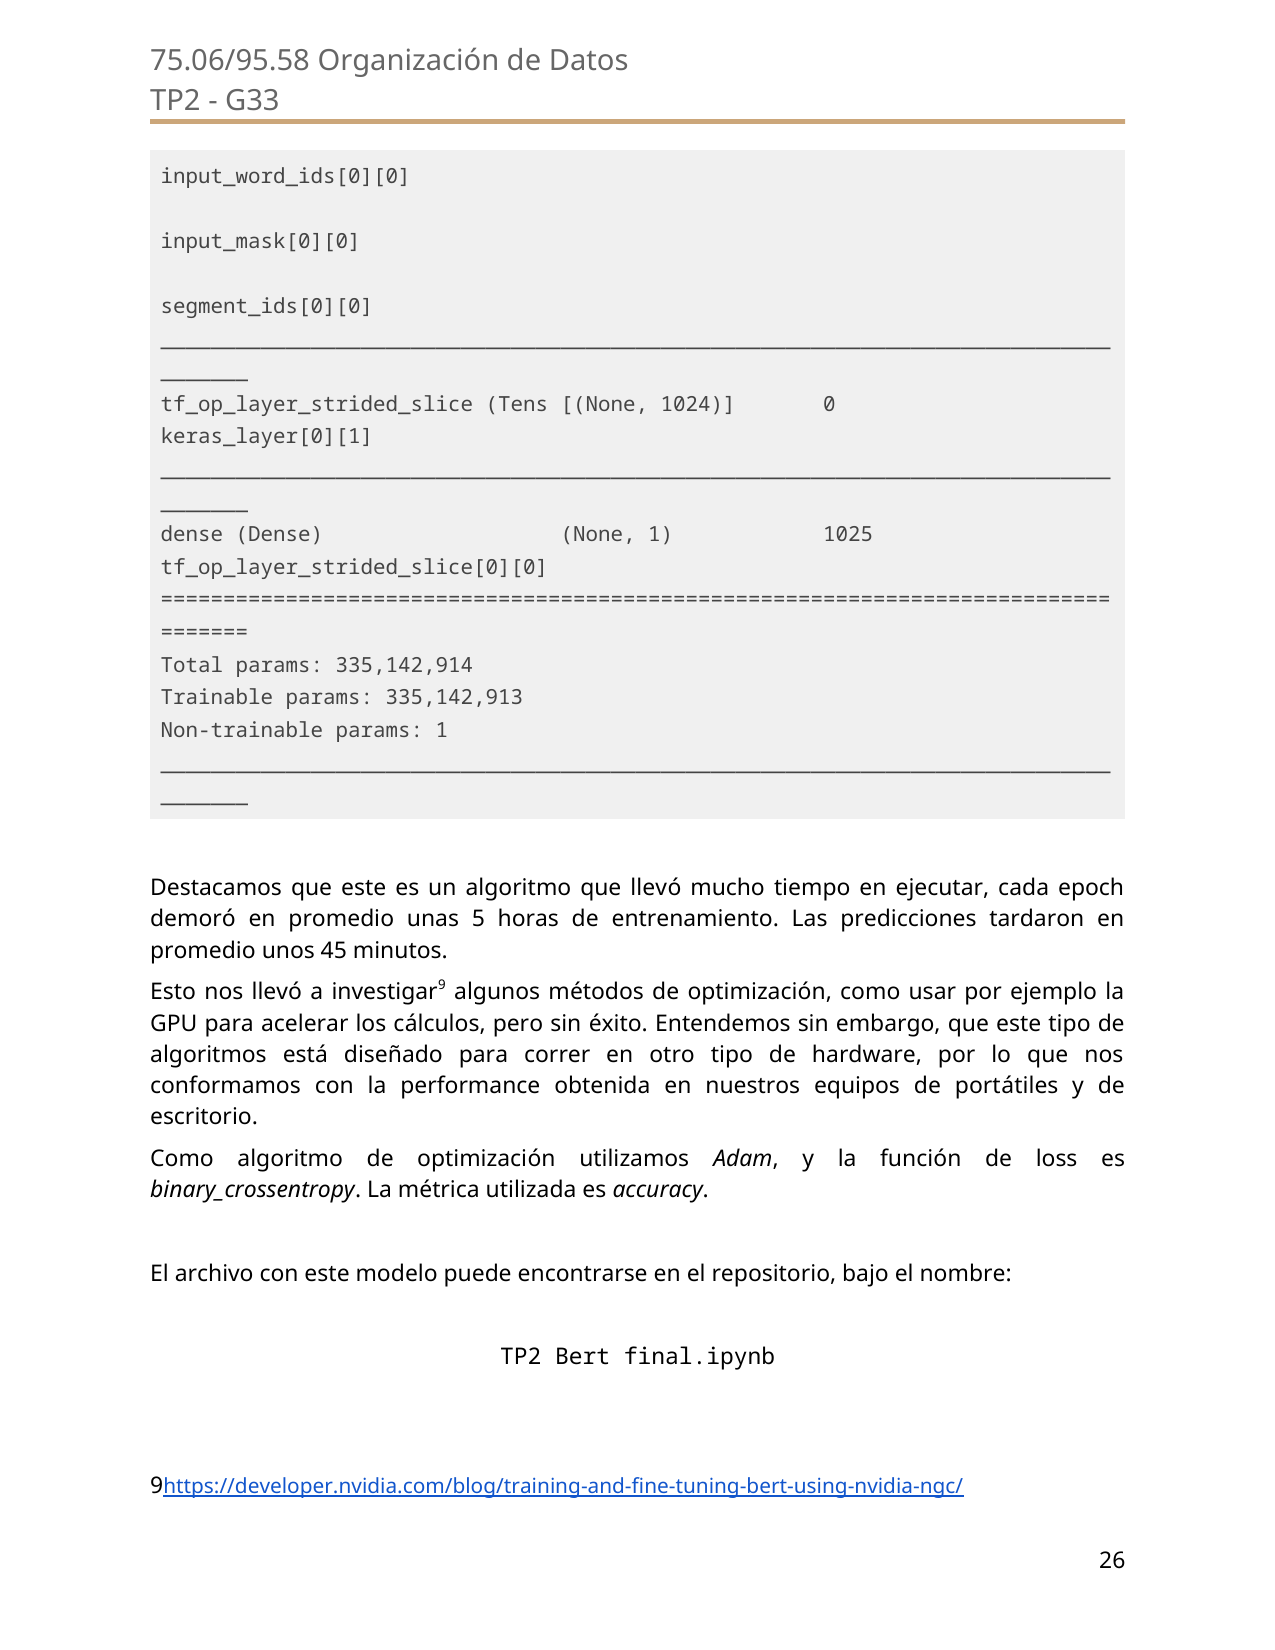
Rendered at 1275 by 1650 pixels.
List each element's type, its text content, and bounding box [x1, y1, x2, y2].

text El archivo con este modelo puede encontrarse en el repositorio, bajo el nombre: [150, 1257, 1125, 1288]
text Esto nos llevó a investigar algunos métodos de optimización, como usar por ejemplo la GPU para acelerar los cálculos, pero sin éxito. Entendemos sin embargo, que este tipo de algoritmos está diseñado para correr en otro tipo de hardware, por lo que nos conformamos con la performance obtenida en nuestros equipos de portátiles y de escritorio. [150, 975, 1125, 1132]
text Como algoritmo de optimización utilizamos Adam, y la función de loss es binary_crossentropy. La métrica utilizada es accuracy. [150, 1142, 1125, 1204]
table_header input_word_ids[0][0] input_mask[0][0] segment_ids[0][0] ___________________________________________________________________________________ tf_op_layer_strided_slice (Tens [(None, 1024)] 0 keras_layer[0][1] ___________________________________________________________________________________ dense (Dense) (None, 1) 1025 tf_op_layer_strided_slice[0][0] =================================================================================== Total params: 335,142,914 Trainable params: 335,142,913 Non-trainable params: 1 ___________________________________________________________________________________ [150, 150, 1125, 819]
text Destacamos que este es un algoritmo que llevó mucho tiempo en ejecutar, cada epoch demoró en promedio unas 5 horas de entrenamiento. Las predicciones tardaron en promedio unos 45 minutos. [150, 871, 1125, 965]
picture [150, 119, 1125, 124]
text TP2 Bert final.ipynb [150, 1340, 1125, 1371]
text https://developer.nvidia.com/blog/training-and-fine-tuning-bert-using-nvidia-ngc/ [150, 1469, 1125, 1500]
